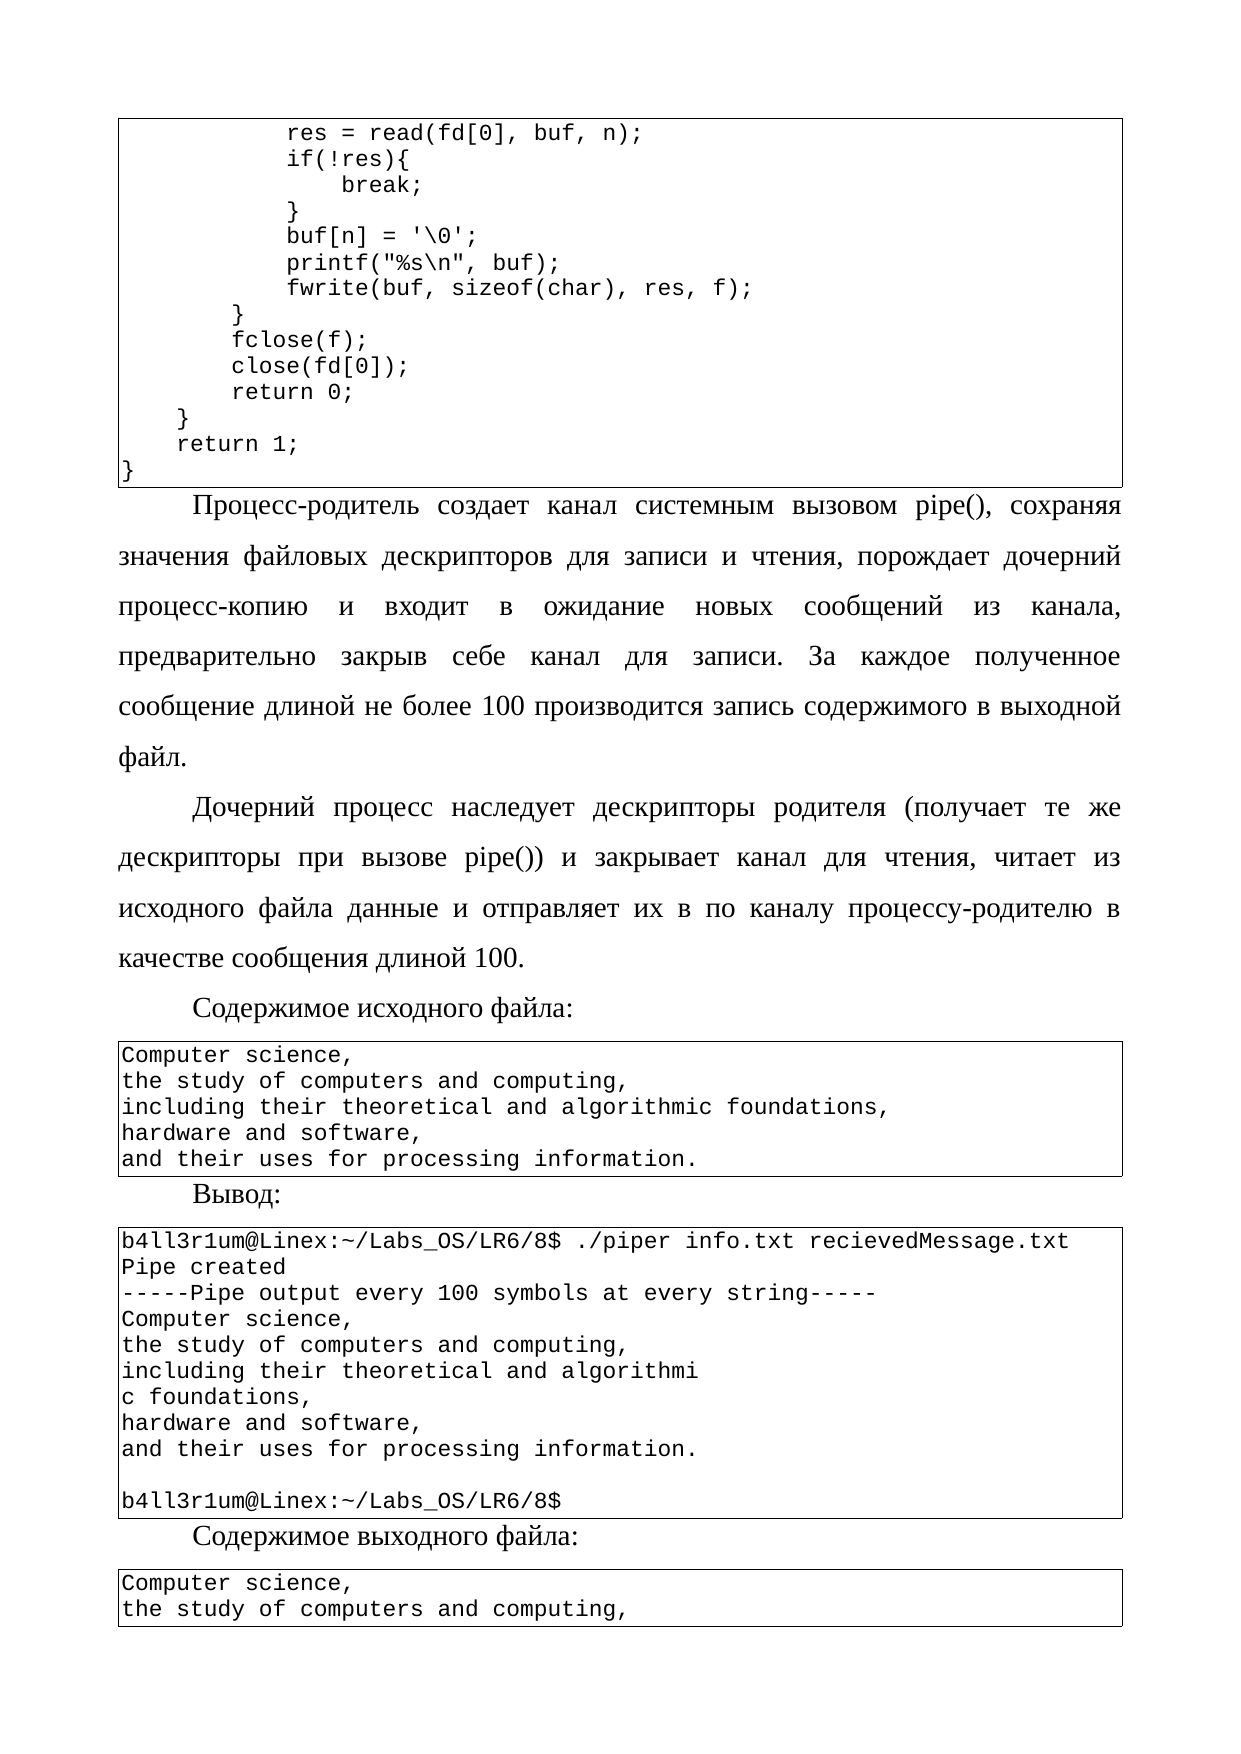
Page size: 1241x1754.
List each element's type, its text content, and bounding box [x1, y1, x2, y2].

text Процесс-родитель создает канал системным вызовом pipe(), сохраняя значения файловых дескрипторов для записи и чтения, порождает дочерний процесс-копию и входит в ожидание новых сообщений из канала, предварительно закрыв себе канал для записи. За каждое полученное сообщение длиной не более 100 производится запись содержимого в выходной файл. [118, 488, 1122, 772]
text } [119, 196, 1122, 222]
text the study of computers and computing, [119, 1331, 1122, 1356]
text Дочерний процесс наследует дескрипторы родителя (получает те же дескрипторы при вызове pipe()) и закрывает канал для чтения, читает из исходного файла данные и отправляет их в по каналу процессу-родителю в качестве сообщения длиной 100. [118, 789, 1122, 974]
text fwrite(buf, sizeof(char), res, f); [119, 274, 1122, 300]
text Computer science, [119, 1570, 1122, 1594]
text b4ll3r1um@Linex:~/Labs_OS/LR6/8$ ./piper info.txt recievedMessage.txt [119, 1228, 1122, 1253]
text if(!res){ [119, 144, 1122, 170]
text b4ll3r1um@Linex:~/Labs_OS/LR6/8$ [119, 1486, 1122, 1518]
text Содержимое выходного файла: [118, 1519, 1122, 1552]
text Содержимое исходного файла: [118, 990, 1122, 1024]
text the study of computers and computing, [119, 1067, 1122, 1093]
text break; [119, 170, 1122, 196]
text and their uses for processing information. [119, 1434, 1122, 1463]
text hardware and software, [119, 1118, 1122, 1144]
text return 0; [119, 377, 1122, 403]
text including their theoretical and algorithmi [119, 1356, 1122, 1382]
text close(fd[0]); [119, 352, 1122, 377]
text buf[n] = '\0'; [119, 222, 1122, 248]
text printf("%s\n", buf); [119, 248, 1122, 274]
text Pipe created [119, 1253, 1122, 1279]
text c foundations, [119, 1382, 1122, 1408]
text the study of computers and computing, [119, 1594, 1122, 1626]
text } [119, 300, 1122, 326]
text Computer science, [119, 1304, 1122, 1331]
text and their uses for processing information. [119, 1144, 1122, 1176]
text } [119, 403, 1122, 429]
text res = read(fd[0], buf, n); [119, 119, 1122, 144]
text Computer science, [119, 1042, 1122, 1067]
text hardware and software, [119, 1408, 1122, 1434]
text } [119, 455, 1122, 487]
text -----Pipe output every 100 symbols at every string----- [119, 1279, 1122, 1304]
text fclose(f); [119, 326, 1122, 352]
text including their theoretical and algorithmic foundations, [119, 1093, 1122, 1118]
text Вывод: [118, 1177, 1122, 1210]
text return 1; [119, 429, 1122, 455]
